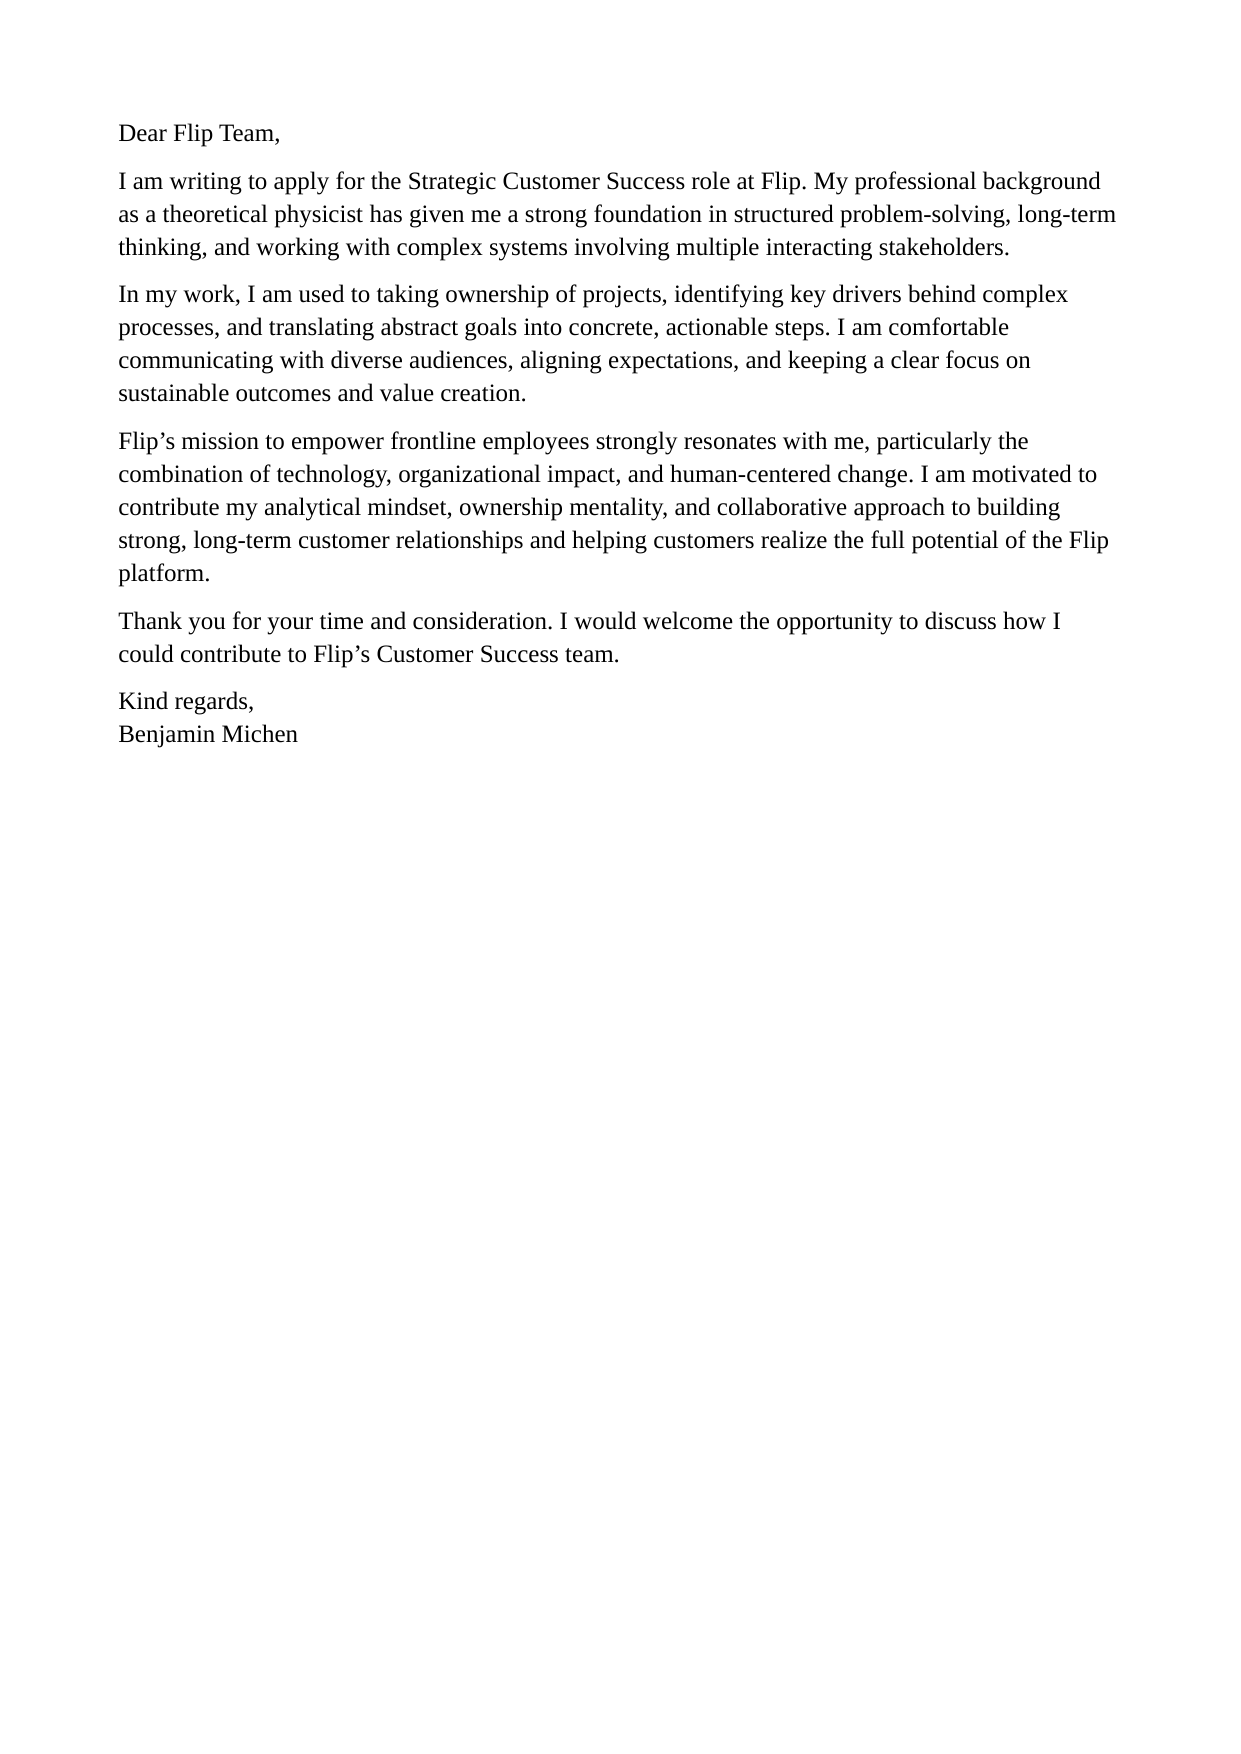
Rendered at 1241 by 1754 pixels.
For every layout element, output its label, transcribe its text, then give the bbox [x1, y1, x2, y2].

text Dear Flip Team, [118, 118, 1122, 147]
text Flip’s mission to empower frontline employees strongly resonates with me, particularly the combination of technology, organizational impact, and human-centered change. I am motivated to contribute my analytical mindset, ownership mentality, and collaborative approach to building strong, long-term customer relationships and helping customers realize the full potential of the Flip platform. [118, 426, 1122, 587]
text Thank you for your time and consideration. I would welcome the opportunity to discuss how I could contribute to Flip’s Customer Success team. [118, 606, 1122, 667]
text Kind regards, Benjamin Michen [118, 686, 1122, 748]
text In my work, I am used to taking ownership of projects, identifying key drivers behind complex processes, and translating abstract goals into concrete, actionable steps. I am comfortable communicating with diverse audiences, aligning expectations, and keeping a clear focus on sustainable outcomes and value creation. [118, 279, 1122, 407]
text I am writing to apply for the Strategic Customer Success role at Flip. My professional background as a theoretical physicist has given me a strong foundation in structured problem-solving, long-term thinking, and working with complex systems involving multiple interacting stakeholders. [118, 166, 1122, 261]
